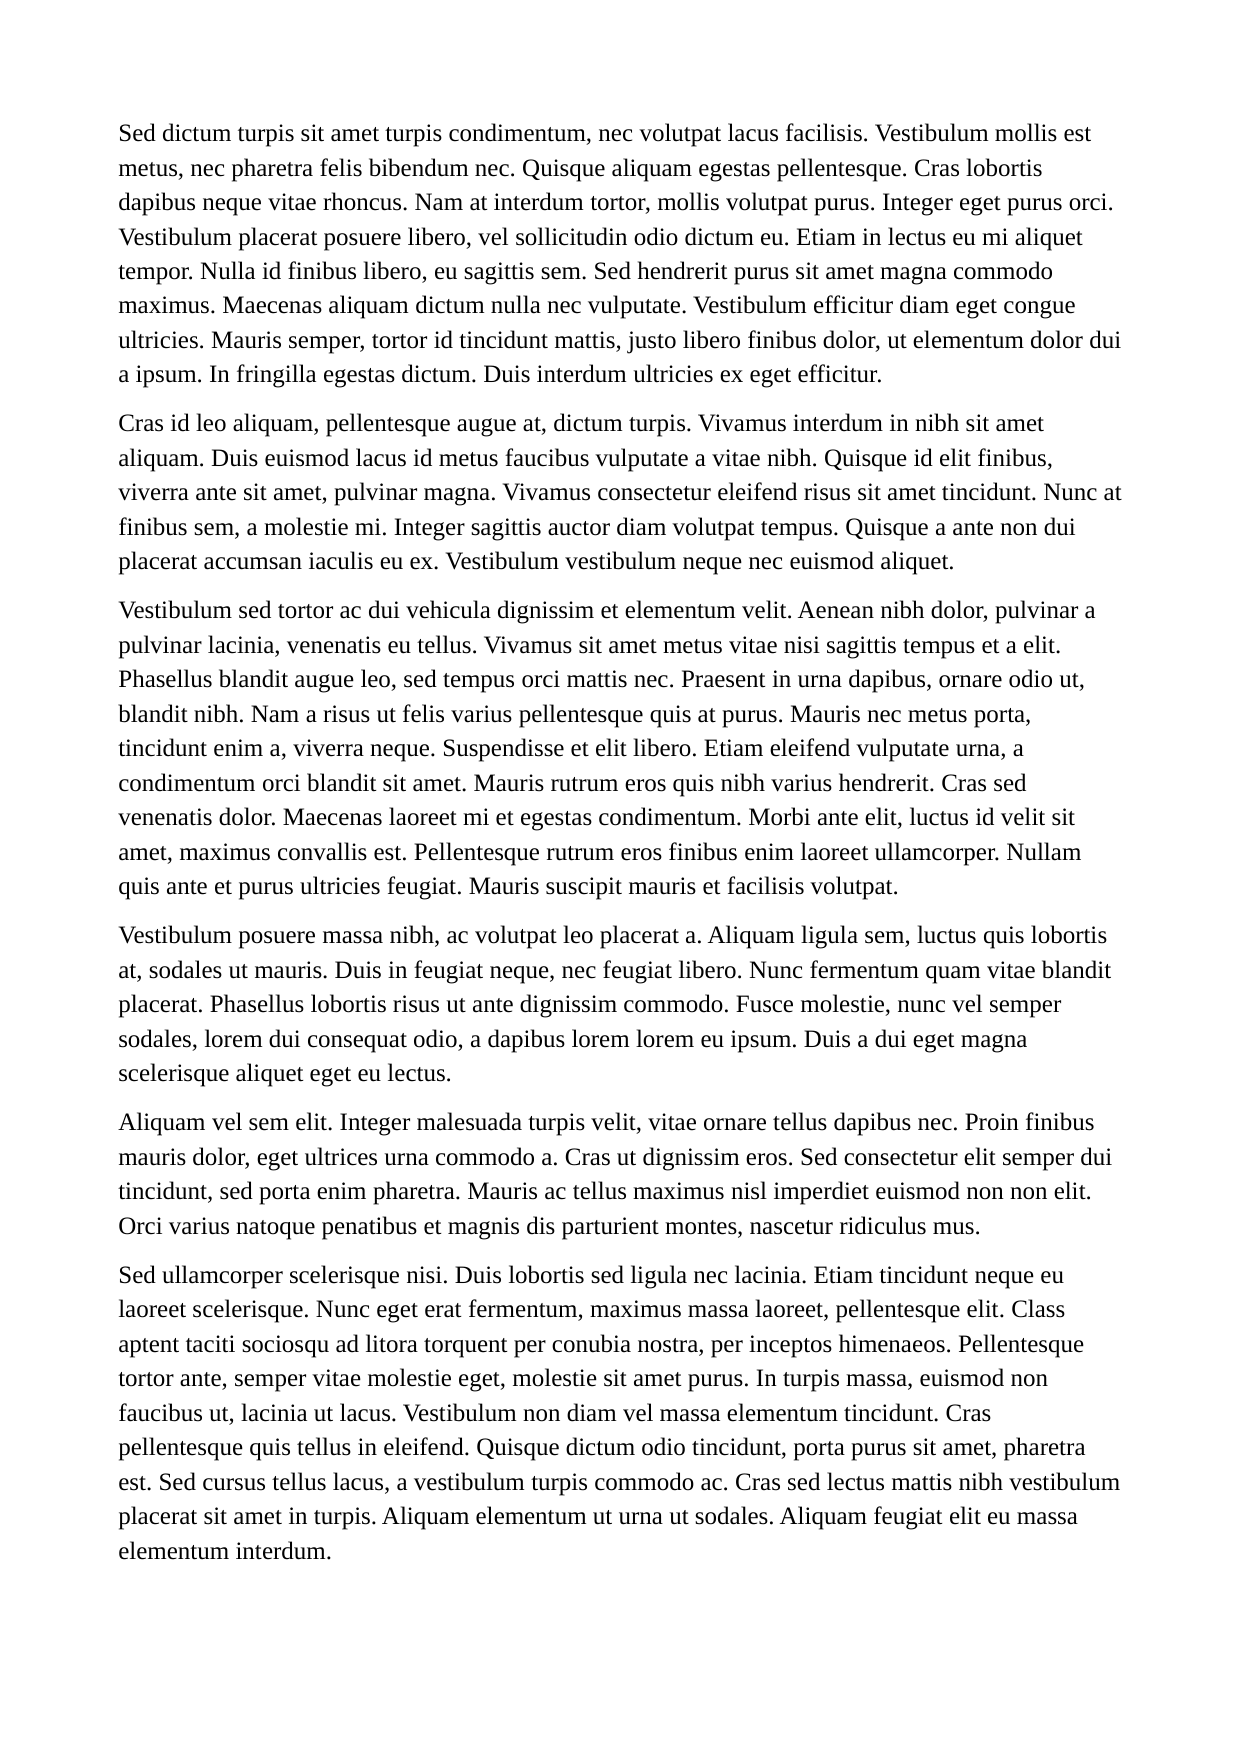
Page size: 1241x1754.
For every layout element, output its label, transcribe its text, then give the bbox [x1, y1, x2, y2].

text Aliquam vel sem elit. Integer malesuada turpis velit, vitae ornare tellus dapibus nec. Proin finibus mauris dolor, eget ultrices urna commodo a. Cras ut dignissim eros. Sed consectetur elit semper dui tincidunt, sed porta enim pharetra. Mauris ac tellus maximus nisl imperdiet euismod non non elit. Orci varius natoque penatibus et magnis dis parturient montes, nascetur ridiculus mus. [118, 1107, 1122, 1239]
text Sed ullamcorper scelerisque nisi. Duis lobortis sed ligula nec lacinia. Etiam tincidunt neque eu laoreet scelerisque. Nunc eget erat fermentum, maximus massa laoreet, pellentesque elit. Class aptent taciti sociosqu ad litora torquent per conubia nostra, per inceptos himenaeos. Pellentesque tortor ante, semper vitae molestie eget, molestie sit amet purus. In turpis massa, euismod non faucibus ut, lacinia ut lacus. Vestibulum non diam vel massa elementum tincidunt. Cras pellentesque quis tellus in eleifend. Quisque dictum odio tincidunt, porta purus sit amet, pharetra est. Sed cursus tellus lacus, a vestibulum turpis commodo ac. Cras sed lectus mattis nibh vestibulum placerat sit amet in turpis. Aliquam elementum ut urna ut sodales. Aliquam feugiat elit eu massa elementum interdum. [118, 1260, 1122, 1564]
text Vestibulum posuere massa nibh, ac volutpat leo placerat a. Aliquam ligula sem, luctus quis lobortis at, sodales ut mauris. Duis in feugiat neque, nec feugiat libero. Nunc fermentum quam vitae blandit placerat. Phasellus lobortis risus ut ante dignissim commodo. Fusce molestie, nunc vel semper sodales, lorem dui consequat odio, a dapibus lorem lorem eu ipsum. Duis a dui eget magna scelerisque aliquet eget eu lectus. [118, 920, 1122, 1087]
text Sed dictum turpis sit amet turpis condimentum, nec volutpat lacus facilisis. Vestibulum mollis est metus, nec pharetra felis bibendum nec. Quisque aliquam egestas pellentesque. Cras lobortis dapibus neque vitae rhoncus. Nam at interdum tortor, mollis volutpat purus. Integer eget purus orci. Vestibulum placerat posuere libero, vel sollicitudin odio dictum eu. Etiam in lectus eu mi aliquet tempor. Nulla id finibus libero, eu sagittis sem. Sed hendrerit purus sit amet magna commodo maximus. Maecenas aliquam dictum nulla nec vulputate. Vestibulum efficitur diam eget congue ultricies. Mauris semper, tortor id tincidunt mattis, justo libero finibus dolor, ut elementum dolor dui a ipsum. In fringilla egestas dictum. Duis interdum ultricies ex eget efficitur. [118, 118, 1122, 388]
text Cras id leo aliquam, pellentesque augue at, dictum turpis. Vivamus interdum in nibh sit amet aliquam. Duis euismod lacus id metus faucibus vulputate a vitae nibh. Quisque id elit finibus, viverra ante sit amet, pulvinar magna. Vivamus consectetur eleifend risus sit amet tincidunt. Nunc at finibus sem, a molestie mi. Integer sagittis auctor diam volutpat tempus. Quisque a ante non dui placerat accumsan iaculis eu ex. Vestibulum vestibulum neque nec euismod aliquet. [118, 408, 1122, 575]
text Vestibulum sed tortor ac dui vehicula dignissim et elementum velit. Aenean nibh dolor, pulvinar a pulvinar lacinia, venenatis eu tellus. Vivamus sit amet metus vitae nisi sagittis tempus et a elit. Phasellus blandit augue leo, sed tempus orci mattis nec. Praesent in urna dapibus, ornare odio ut, blandit nibh. Nam a risus ut felis varius pellentesque quis at purus. Mauris nec metus porta, tincidunt enim a, viverra neque. Suspendisse et elit libero. Etiam eleifend vulputate urna, a condimentum orci blandit sit amet. Mauris rutrum eros quis nibh varius hendrerit. Cras sed venenatis dolor. Maecenas laoreet mi et egestas condimentum. Morbi ante elit, luctus id velit sit amet, maximus convallis est. Pellentesque rutrum eros finibus enim laoreet ullamcorper. Nullam quis ante et purus ultricies feugiat. Mauris suscipit mauris et facilisis volutpat. [118, 596, 1122, 900]
